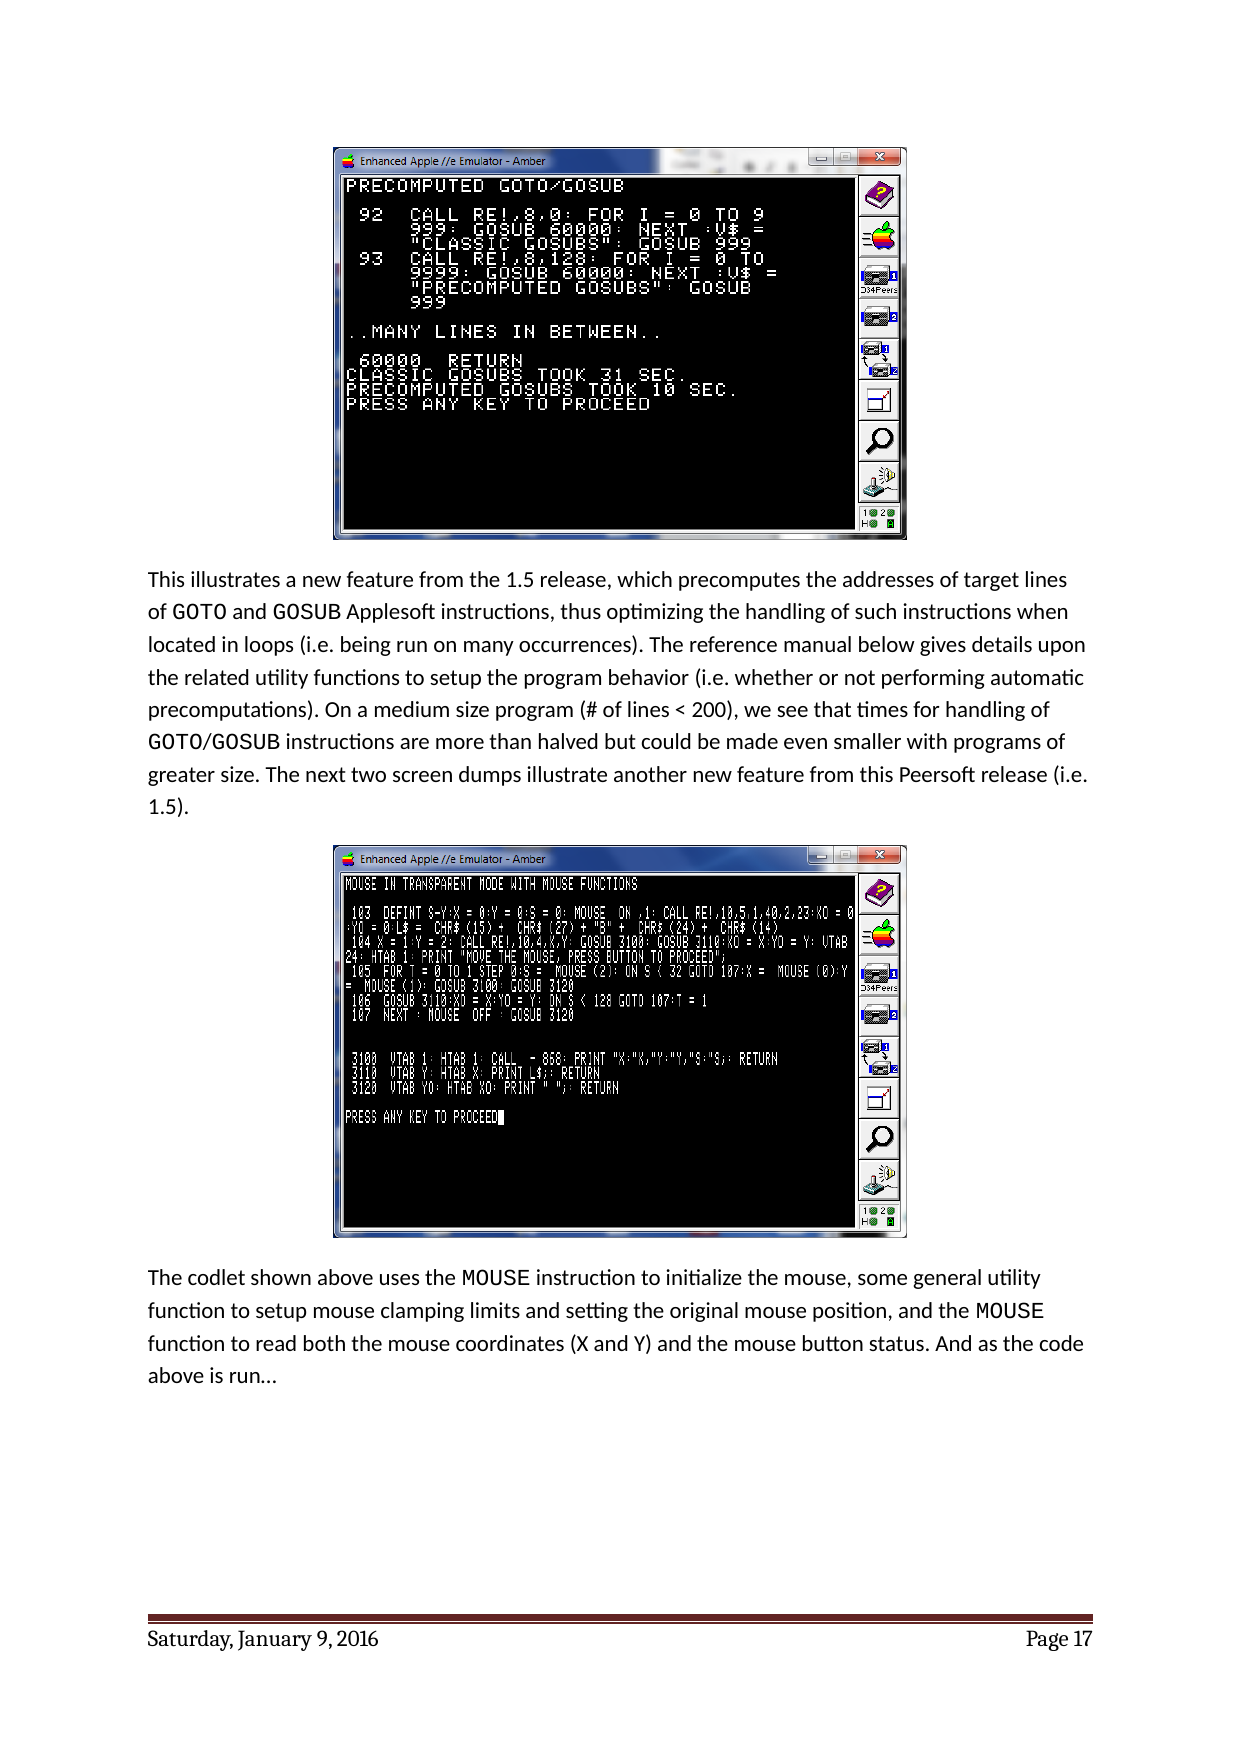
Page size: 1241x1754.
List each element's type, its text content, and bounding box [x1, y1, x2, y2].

picture [333, 845, 907, 1238]
picture [333, 147, 907, 540]
text The codlet shown above uses the MOUSE instruction to initialize the mouse, some general utility function to setup mouse clamping limits and setting the original mouse position, and the MOUSE function to read both the mouse coordinates (X and Y) and the mouse button status. And as the code above is run… [148, 1263, 1093, 1390]
text This illustrates a new feature from the 1.5 release, which precomputes the addresses of target lines of GOTO and GOSUB Applesoft instructions, thus optimizing the handling of such instructions when located in loops (i.e. being run on many occurrences). The reference manual below gives details upon the related utility functions to setup the program behavior (i.e. whether or not performing automatic precomputations). On a medium size program (# of lines < 200), we see that times for handling of GOTO/GOSUB instructions are more than halved but could be made even smaller with programs of greater size. The next two screen dumps illustrate another new feature from this Peersoft release (i.e. 1.5). [148, 565, 1093, 821]
